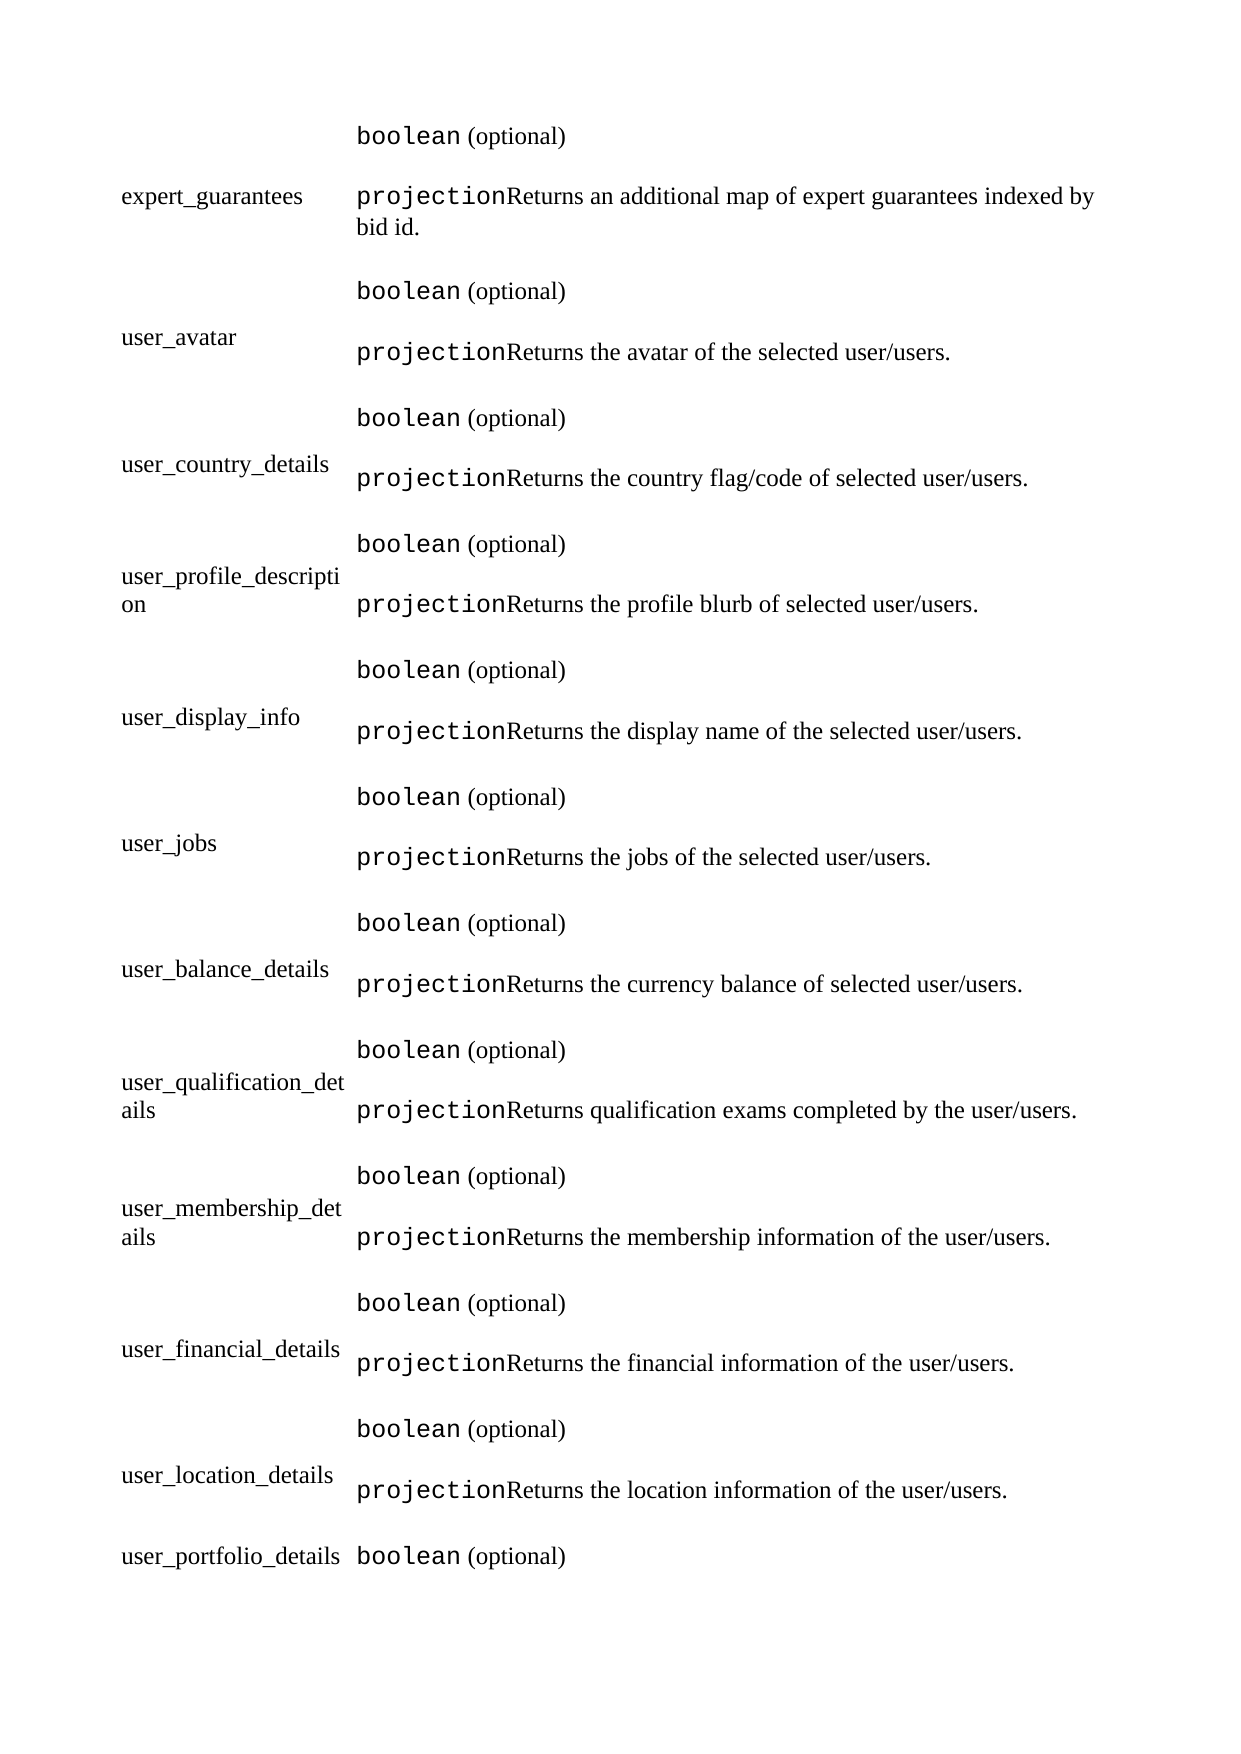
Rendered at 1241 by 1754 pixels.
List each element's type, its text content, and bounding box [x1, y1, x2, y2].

table_cell boolean (optional) projectionReturns the jobs of the selected user/users. [353, 779, 1122, 906]
table_cell user_jobs [118, 779, 353, 906]
table_cell boolean (optional) projectionReturns the location information of the user/users. [353, 1411, 1122, 1538]
table_cell user_location_details [118, 1411, 353, 1538]
table_cell boolean (optional) projectionReturns qualification exams completed by the user/users. [353, 1032, 1122, 1158]
table_cell user_membership_details [118, 1159, 353, 1285]
table_cell boolean (optional) [353, 1538, 1122, 1604]
table_cell expert_guarantees [118, 118, 353, 273]
table_cell boolean (optional) projectionReturns the financial information of the user/users. [353, 1285, 1122, 1411]
table_cell boolean (optional) projectionReturns the country flag/code of selected user/users. [353, 400, 1122, 526]
table_cell user_financial_details [118, 1285, 353, 1411]
table_cell user_display_info [118, 653, 353, 779]
table_cell boolean (optional) projectionReturns the profile blurb of selected user/users. [353, 526, 1122, 653]
table_cell boolean (optional) projectionReturns the membership information of the user/users. [353, 1159, 1122, 1285]
table_cell user_country_details [118, 400, 353, 526]
table_cell user_portfolio_details [118, 1538, 353, 1604]
table_cell boolean (optional) projectionReturns the currency balance of selected user/users. [353, 906, 1122, 1032]
table_cell user_profile_description [118, 526, 353, 653]
table_cell user_balance_details [118, 906, 353, 1032]
table_cell boolean (optional) projectionReturns the avatar of the selected user/users. [353, 273, 1122, 400]
table_cell boolean (optional) projectionReturns an additional map of expert guarantees indexed by bid id. [353, 118, 1122, 273]
table_cell boolean (optional) projectionReturns the display name of the selected user/users. [353, 653, 1122, 779]
table_cell user_qualification_details [118, 1032, 353, 1158]
table_cell user_avatar [118, 273, 353, 400]
